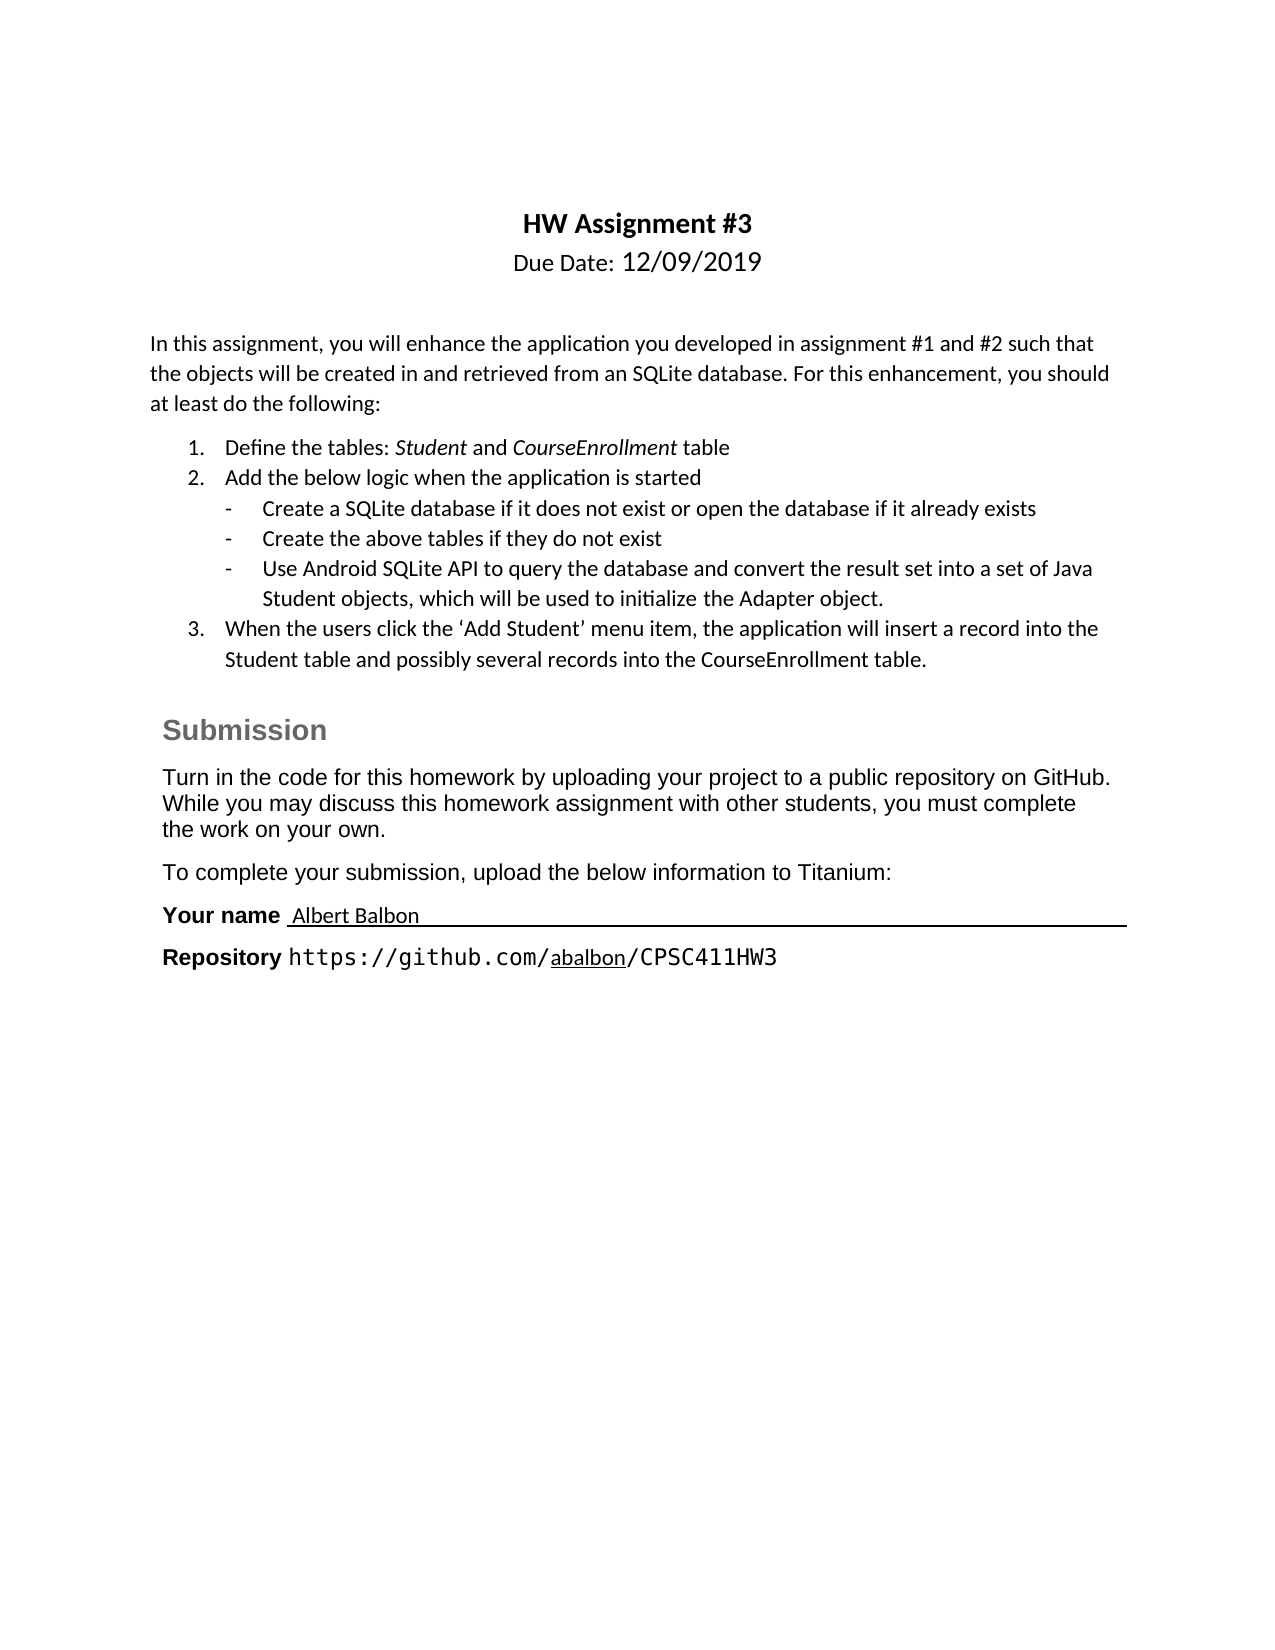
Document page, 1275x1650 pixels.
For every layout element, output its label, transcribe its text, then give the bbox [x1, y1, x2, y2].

text Repository https://github.com/abalbon/CPSC411HW3 [162, 944, 1125, 969]
text To complete your submission, upload the below information to Titanium: [162, 859, 1116, 886]
text Your name Albert Balbon [162, 902, 1125, 927]
list Create a SQLite database if it does not exist or open the database if it already exists [225, 494, 1125, 522]
list When the users click the ‘Add Student’ menu item, the application will insert a record into the Student table and possibly several records into the CourseEnrollment table. [187, 614, 1125, 673]
list Define the tables: Student and CourseEnrollment table [187, 433, 1125, 461]
list Use Android SQLite API to query the database and convert the result set into a set of Java Student objects, which will be used to initialize the Adapter object. [225, 554, 1125, 612]
text Turn in the code for this homework by uploading your project to a public repository on GitHub. While you may discuss this homework assignment with other students, you must complete the work on your own. [162, 764, 1111, 843]
text In this assignment, you will enhance the application you developed in assignment #1 and #2 such that the objects will be created in and retrieved from an SQLite database. For this enhancement, you should at least do the following: [150, 329, 1125, 417]
list Create the above tables if they do not exist [225, 524, 1125, 552]
text HW Assignment #3 Due Date: 12/09/2019 [150, 205, 1125, 279]
list Add the below logic when the application is started [187, 463, 1125, 491]
text Submission [162, 713, 1111, 747]
